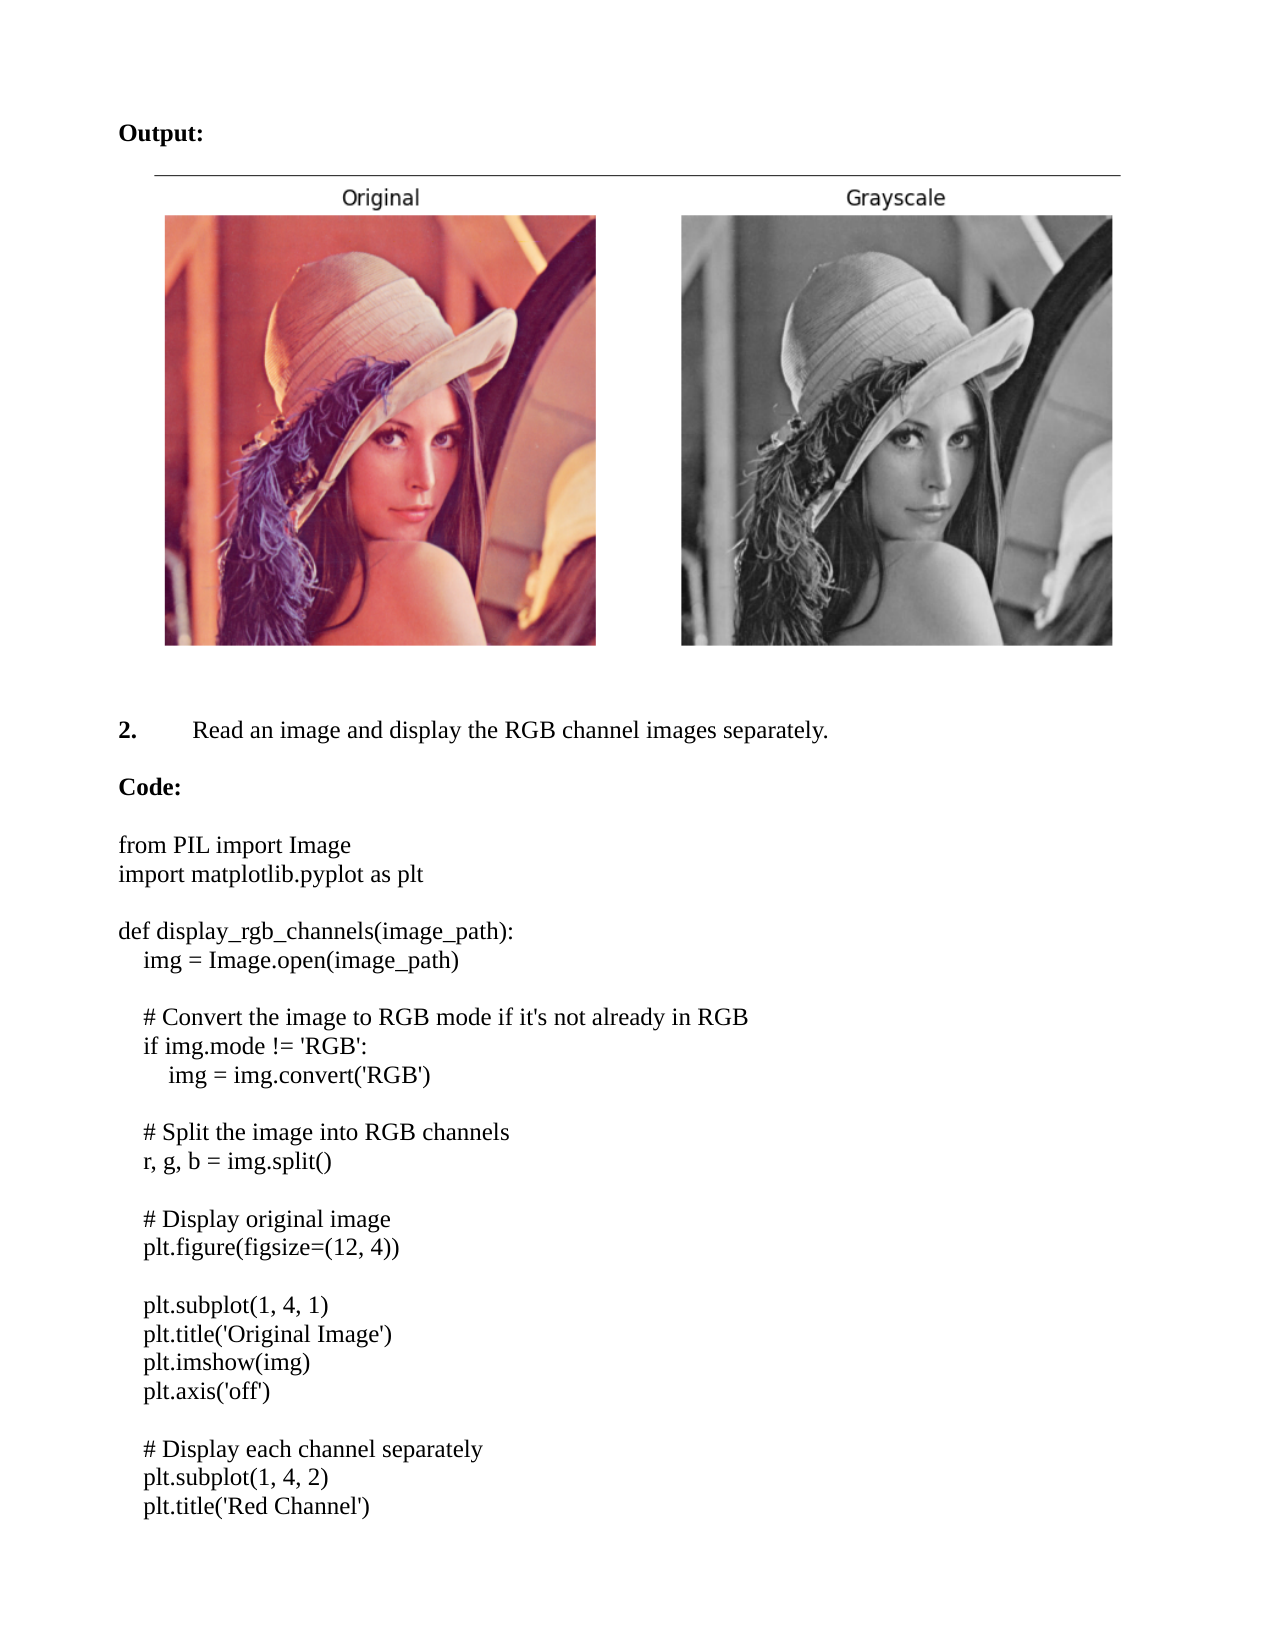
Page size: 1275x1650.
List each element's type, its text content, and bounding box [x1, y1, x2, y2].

text plt.subplot(1, 4, 2) [118, 1462, 1157, 1491]
text plt.figure(figsize=(12, 4)) [118, 1232, 1157, 1261]
text plt.title('Red Channel') [118, 1491, 1157, 1520]
text img = img.convert('RGB') [118, 1060, 1157, 1089]
text # Display original image [118, 1204, 1157, 1232]
text img = Image.open(image_path) [118, 945, 1157, 974]
text from PIL import Image [118, 830, 1157, 859]
text plt.title('Original Image') [118, 1319, 1157, 1347]
text plt.imshow(img) [118, 1347, 1157, 1376]
text import matplotlib.pyplot as plt [118, 859, 1157, 887]
text r, g, b = img.split() [118, 1146, 1157, 1175]
text if img.mode != 'RGB': [118, 1031, 1157, 1060]
text Output: [118, 118, 1157, 147]
text plt.subplot(1, 4, 1) [118, 1290, 1157, 1319]
text plt.axis('off') [118, 1376, 1157, 1405]
picture [154, 175, 1121, 658]
text # Convert the image to RGB mode if it's not already in RGB [118, 1002, 1157, 1031]
text # Split the image into RGB channels [118, 1117, 1157, 1146]
text # Display each channel separately [118, 1434, 1157, 1462]
text Code: [118, 772, 1157, 801]
text def display_rgb_channels(image_path): [118, 916, 1157, 945]
text 2. Read an image and display the RGB channel images separately. [118, 715, 1157, 744]
